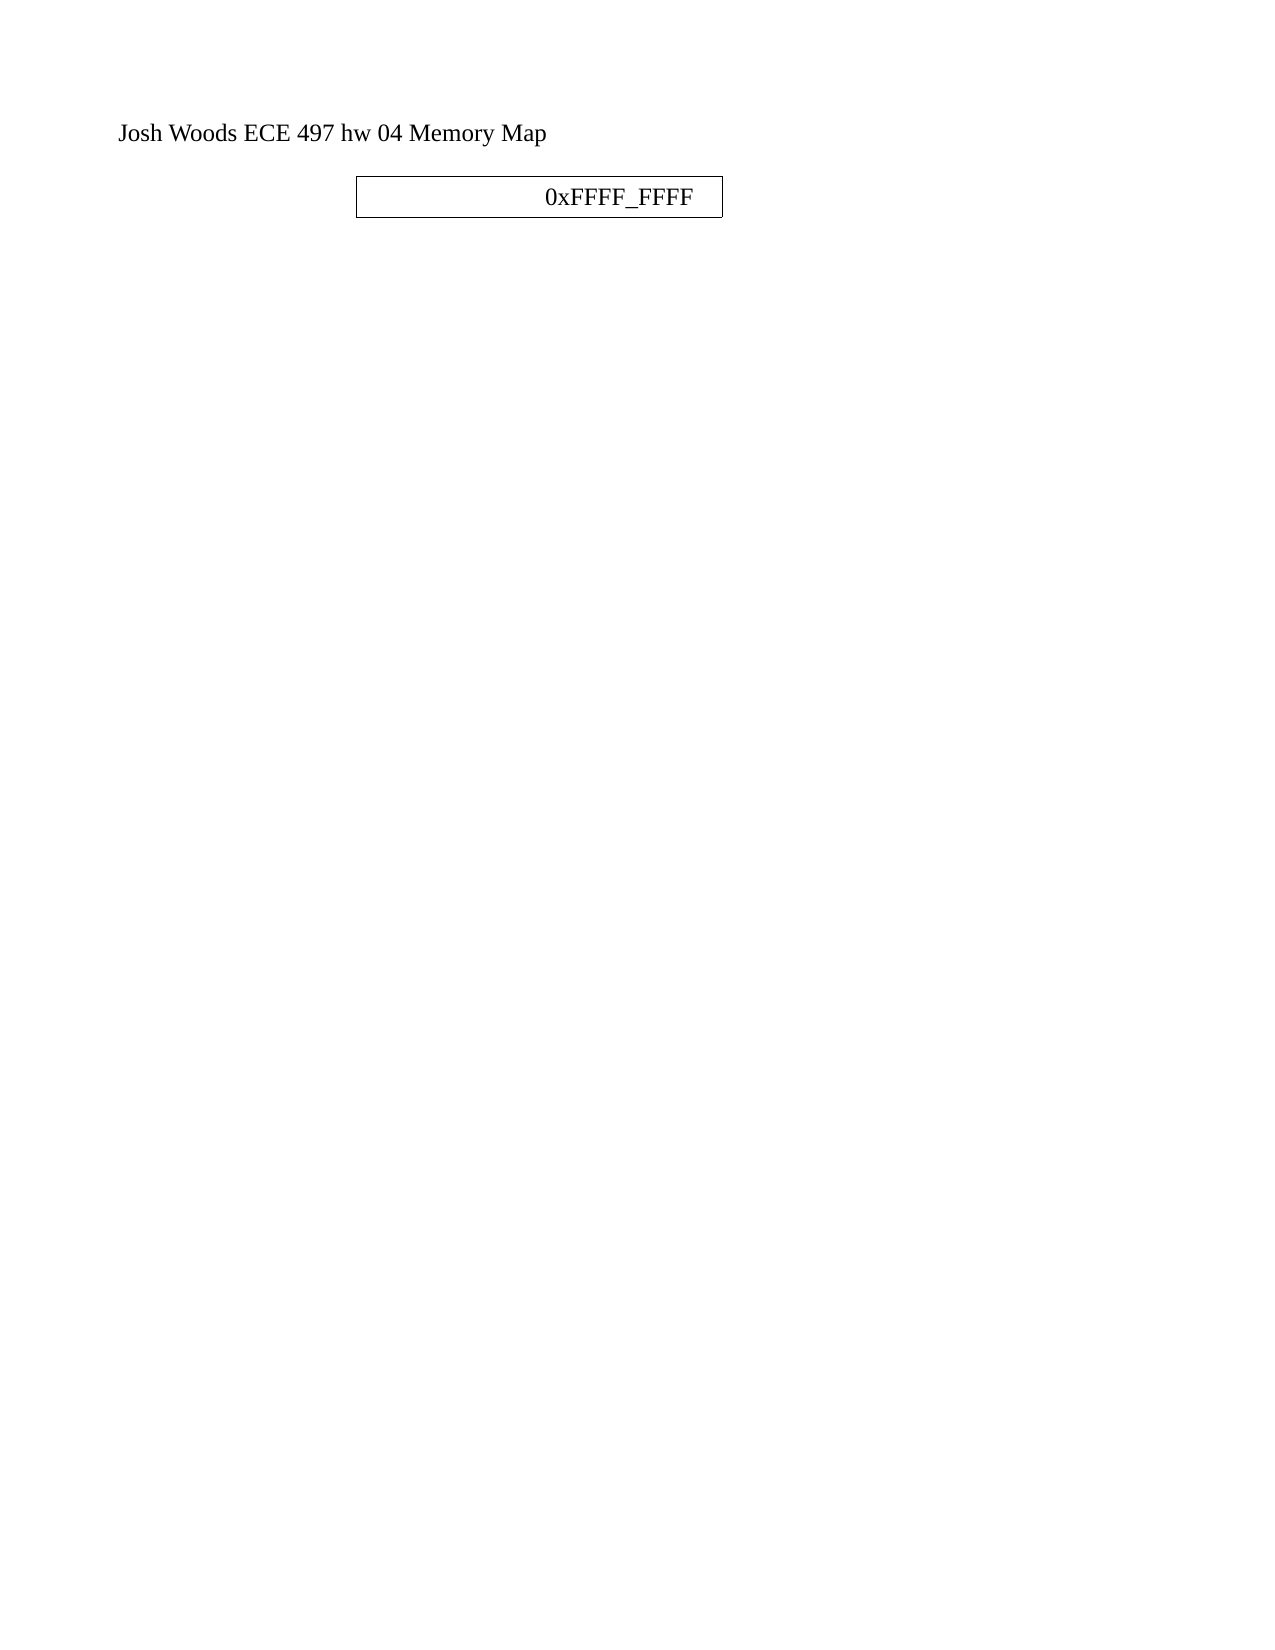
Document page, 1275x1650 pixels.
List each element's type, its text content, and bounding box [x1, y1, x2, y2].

table_cell [357, 177, 539, 217]
table_cell 0xFFFF_FFFF [539, 177, 722, 217]
